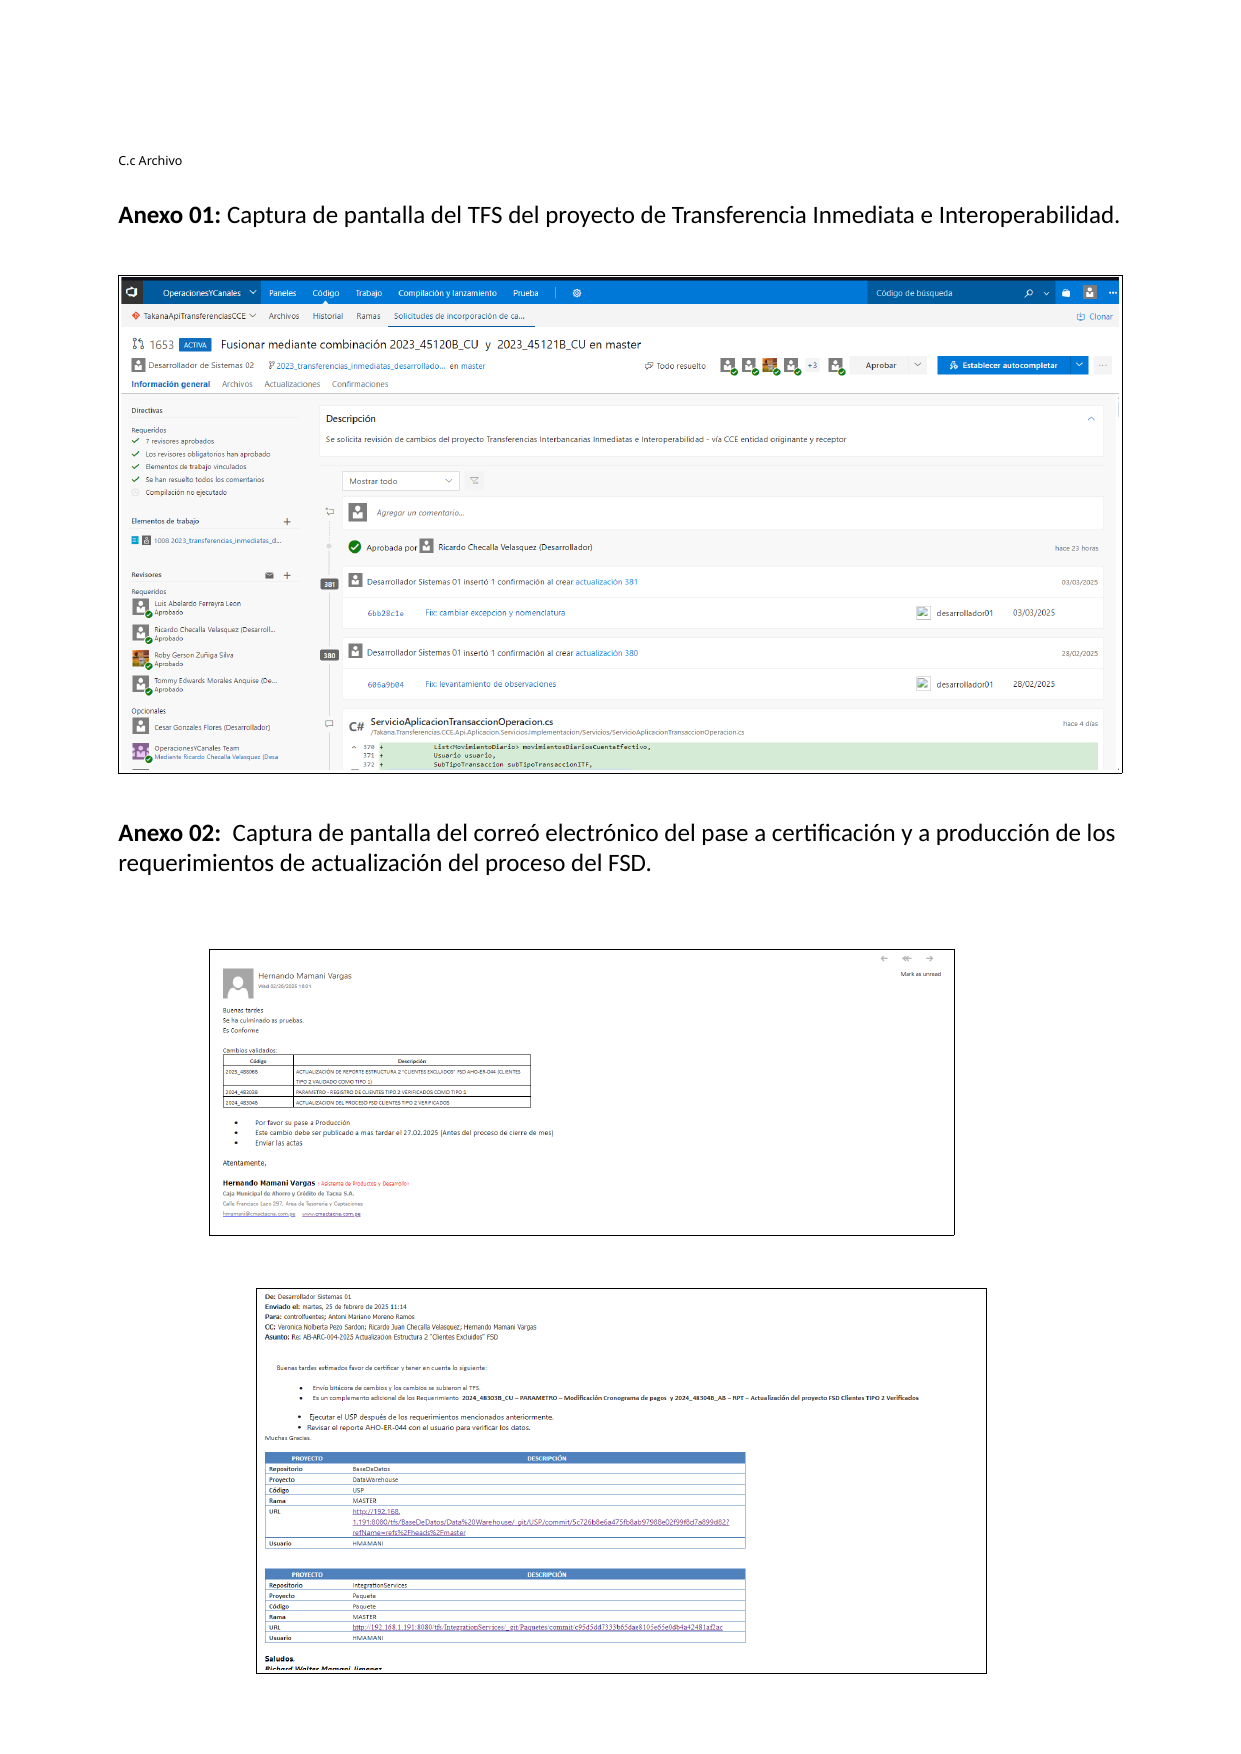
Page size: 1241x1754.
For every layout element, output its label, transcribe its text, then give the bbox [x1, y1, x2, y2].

text Anexo 02: Captura de pantalla del correó electrónico del pase a certificación y a producción de los requerimientos de actualización del proceso del FSD. [118, 817, 1122, 878]
picture [259, 1291, 984, 1670]
picture [121, 277, 1119, 770]
picture [212, 952, 952, 1232]
text C.c Archivo [118, 152, 1122, 169]
text Anexo 01: Captura de pantalla del TFS del proyecto de Transferencia Inmediata e Interoperabilidad. [118, 199, 1122, 230]
